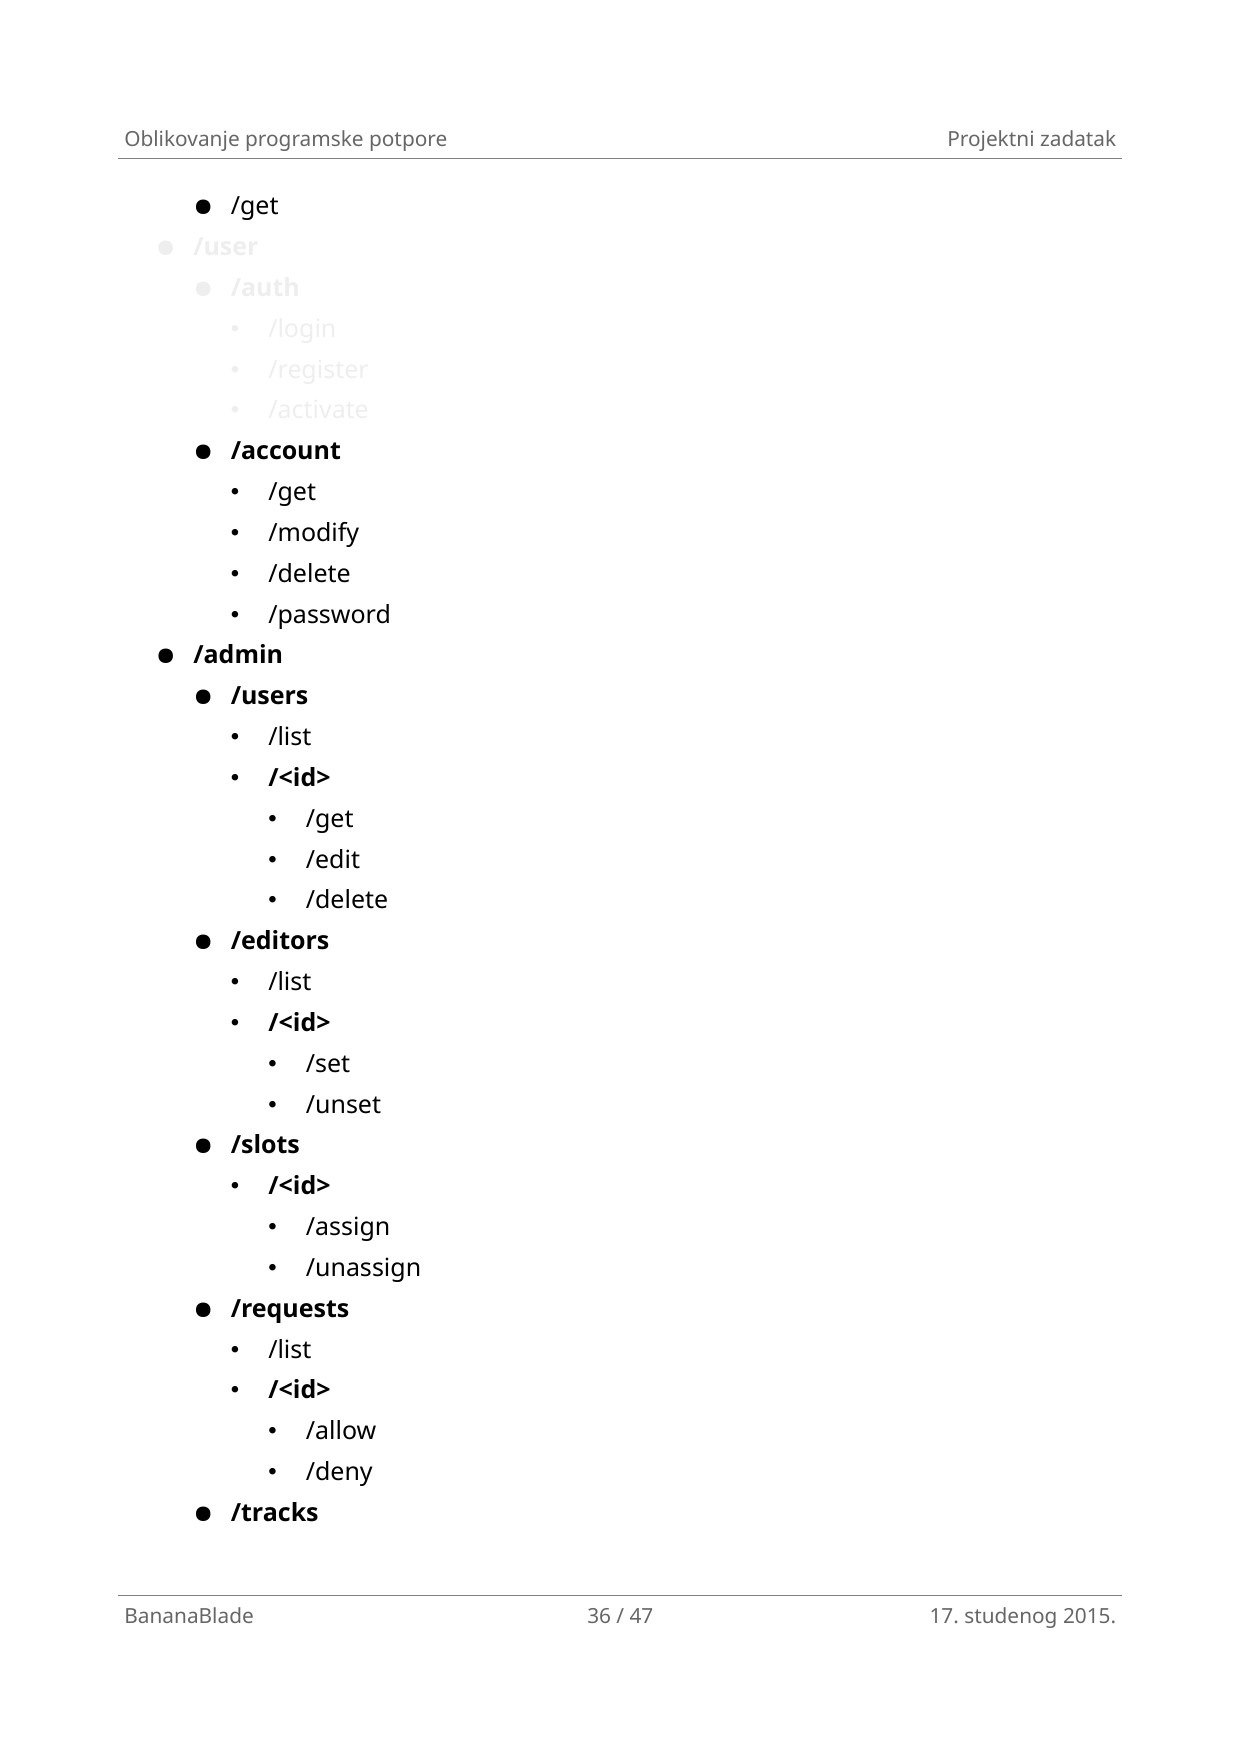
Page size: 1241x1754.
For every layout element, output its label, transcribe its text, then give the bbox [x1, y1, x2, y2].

list /unset [268, 1086, 1122, 1120]
list /register [231, 351, 1122, 385]
list /users [193, 678, 1122, 712]
list /allow [268, 1413, 1122, 1447]
list /list [231, 964, 1122, 998]
list /<id> [231, 760, 1122, 794]
list /unassign [268, 1250, 1122, 1284]
list /activate [231, 392, 1122, 426]
list /list [231, 1331, 1122, 1365]
list /auth [193, 270, 1122, 304]
list /get [231, 474, 1122, 508]
list /account [193, 433, 1122, 467]
list /<id> [231, 1168, 1122, 1202]
list /get [268, 801, 1122, 834]
list /delete [268, 882, 1122, 916]
list /slots [193, 1127, 1122, 1161]
list /get [193, 188, 1122, 222]
list /edit [268, 841, 1122, 875]
list /login [231, 311, 1122, 344]
list /list [231, 719, 1122, 753]
list /assign [268, 1209, 1122, 1243]
list /editors [193, 923, 1122, 957]
list /set [268, 1046, 1122, 1079]
list /tracks [193, 1495, 1122, 1529]
list /requests [193, 1291, 1122, 1324]
list /<id> [231, 1372, 1122, 1406]
list /delete [231, 556, 1122, 589]
list /admin [156, 637, 1122, 671]
list /modify [231, 515, 1122, 549]
list /password [231, 596, 1122, 630]
list /deny [268, 1454, 1122, 1488]
list /user [156, 229, 1122, 263]
list /<id> [231, 1005, 1122, 1039]
